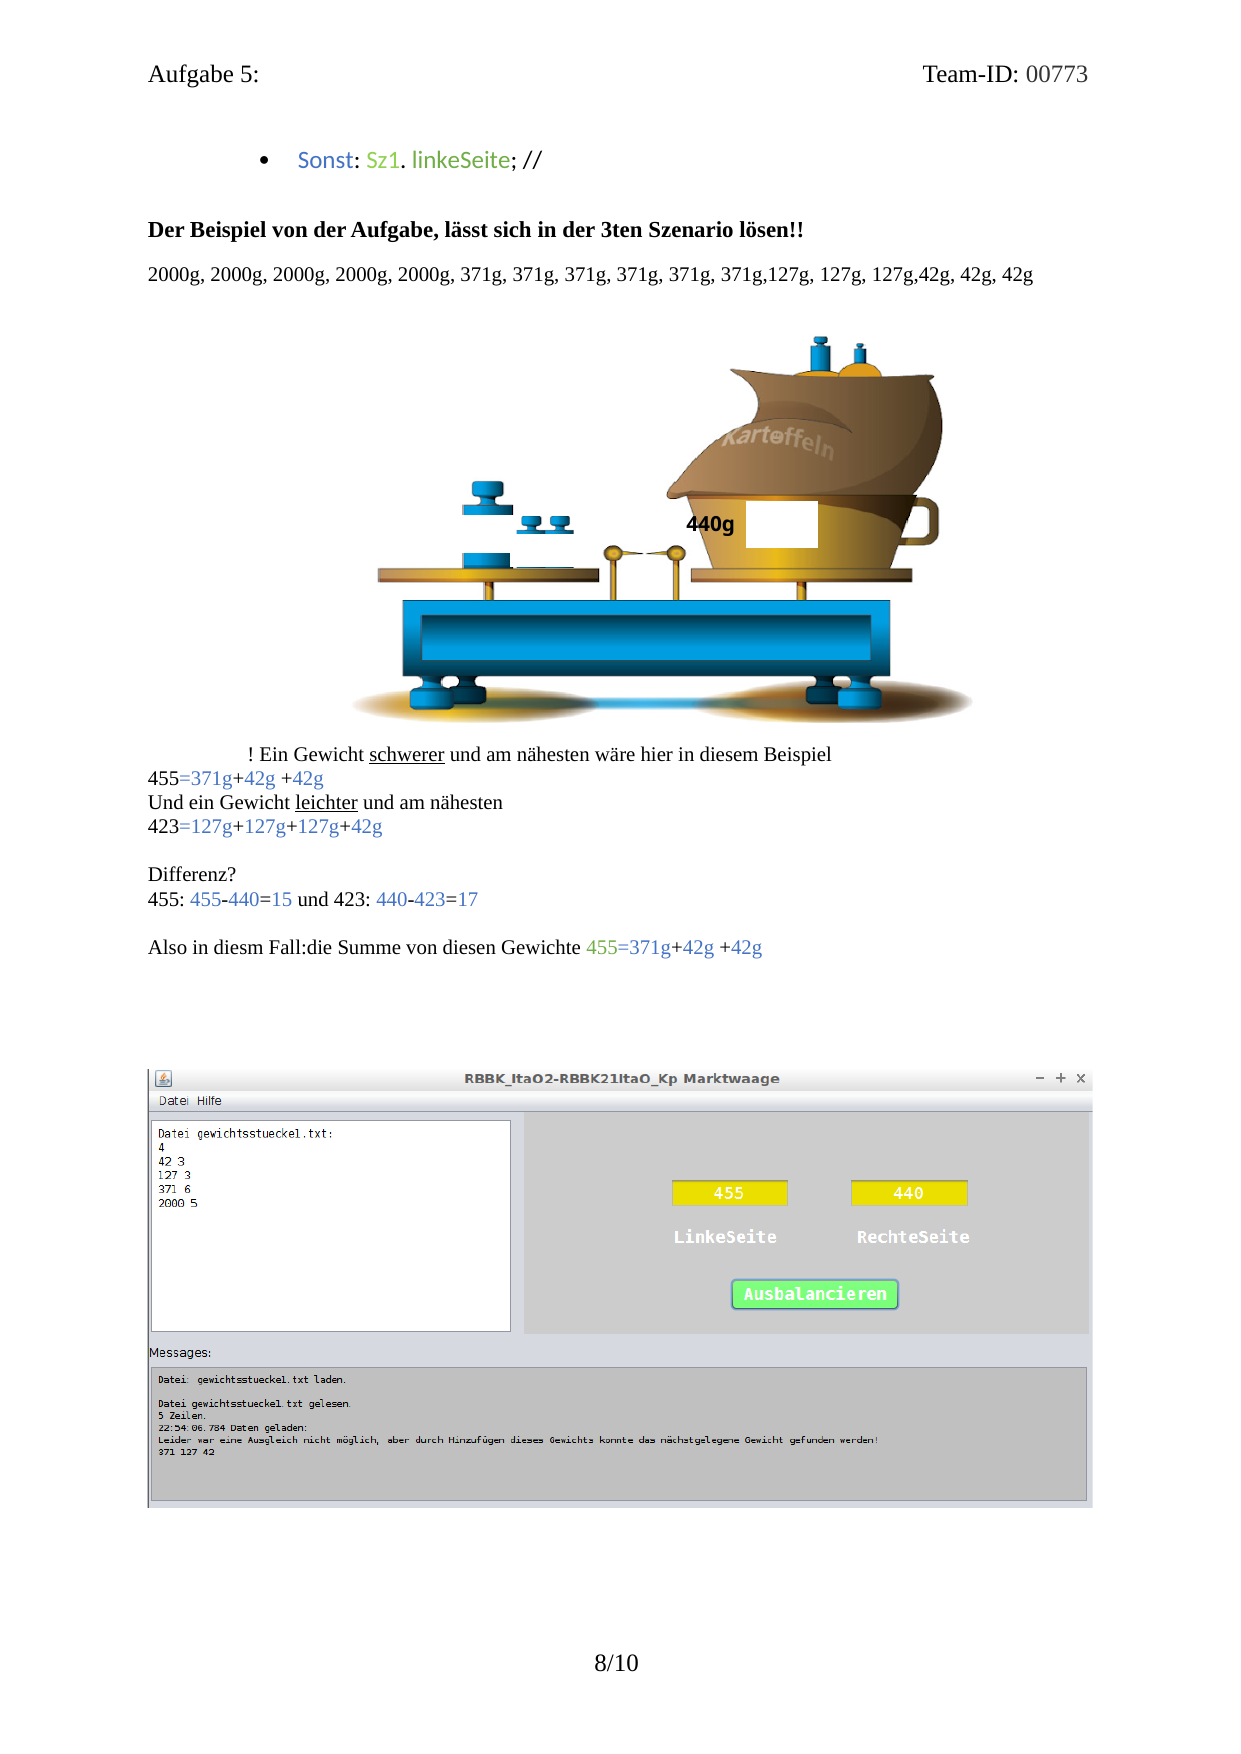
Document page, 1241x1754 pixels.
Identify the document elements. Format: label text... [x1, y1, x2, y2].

text Und ein Gewicht leichter und am nähesten [148, 790, 1093, 814]
text 455=371g+42g +42g [148, 766, 1093, 790]
text 440g [761, 509, 803, 537]
text Kommentar! Ein Gewicht schwerer und am nähesten wäre hier in diesem Beispiel [148, 742, 1093, 766]
text Also in diesm Fall:die Summe von diesen Gewichte 455=371g+42g +42g [148, 934, 1093, 959]
list Sonst: Sz1. linkeSeite; //nein? dann hat der 1te Sz das kleinste Differenz [260, 145, 1093, 175]
text 371g [473, 523, 506, 545]
text 423=127g+127g+127g+42g [148, 814, 1093, 838]
text 2000g, 2000g, 2000g, 2000g, 2000g, 371g, 371g, 371g, 371g, 371g, 371g,127g, 127g, 127g,42g, 42g, 42g [148, 262, 1093, 286]
text Differenz? [148, 862, 1093, 886]
text 455: 455-440=15 und 423: 440-423=17 [148, 886, 1093, 911]
text 42g [560, 542, 573, 559]
text 42g [525, 542, 545, 559]
text Der Beispiel von der Aufgabe, lässt sich in der 3ten Szenario lösen!! [148, 216, 1093, 242]
